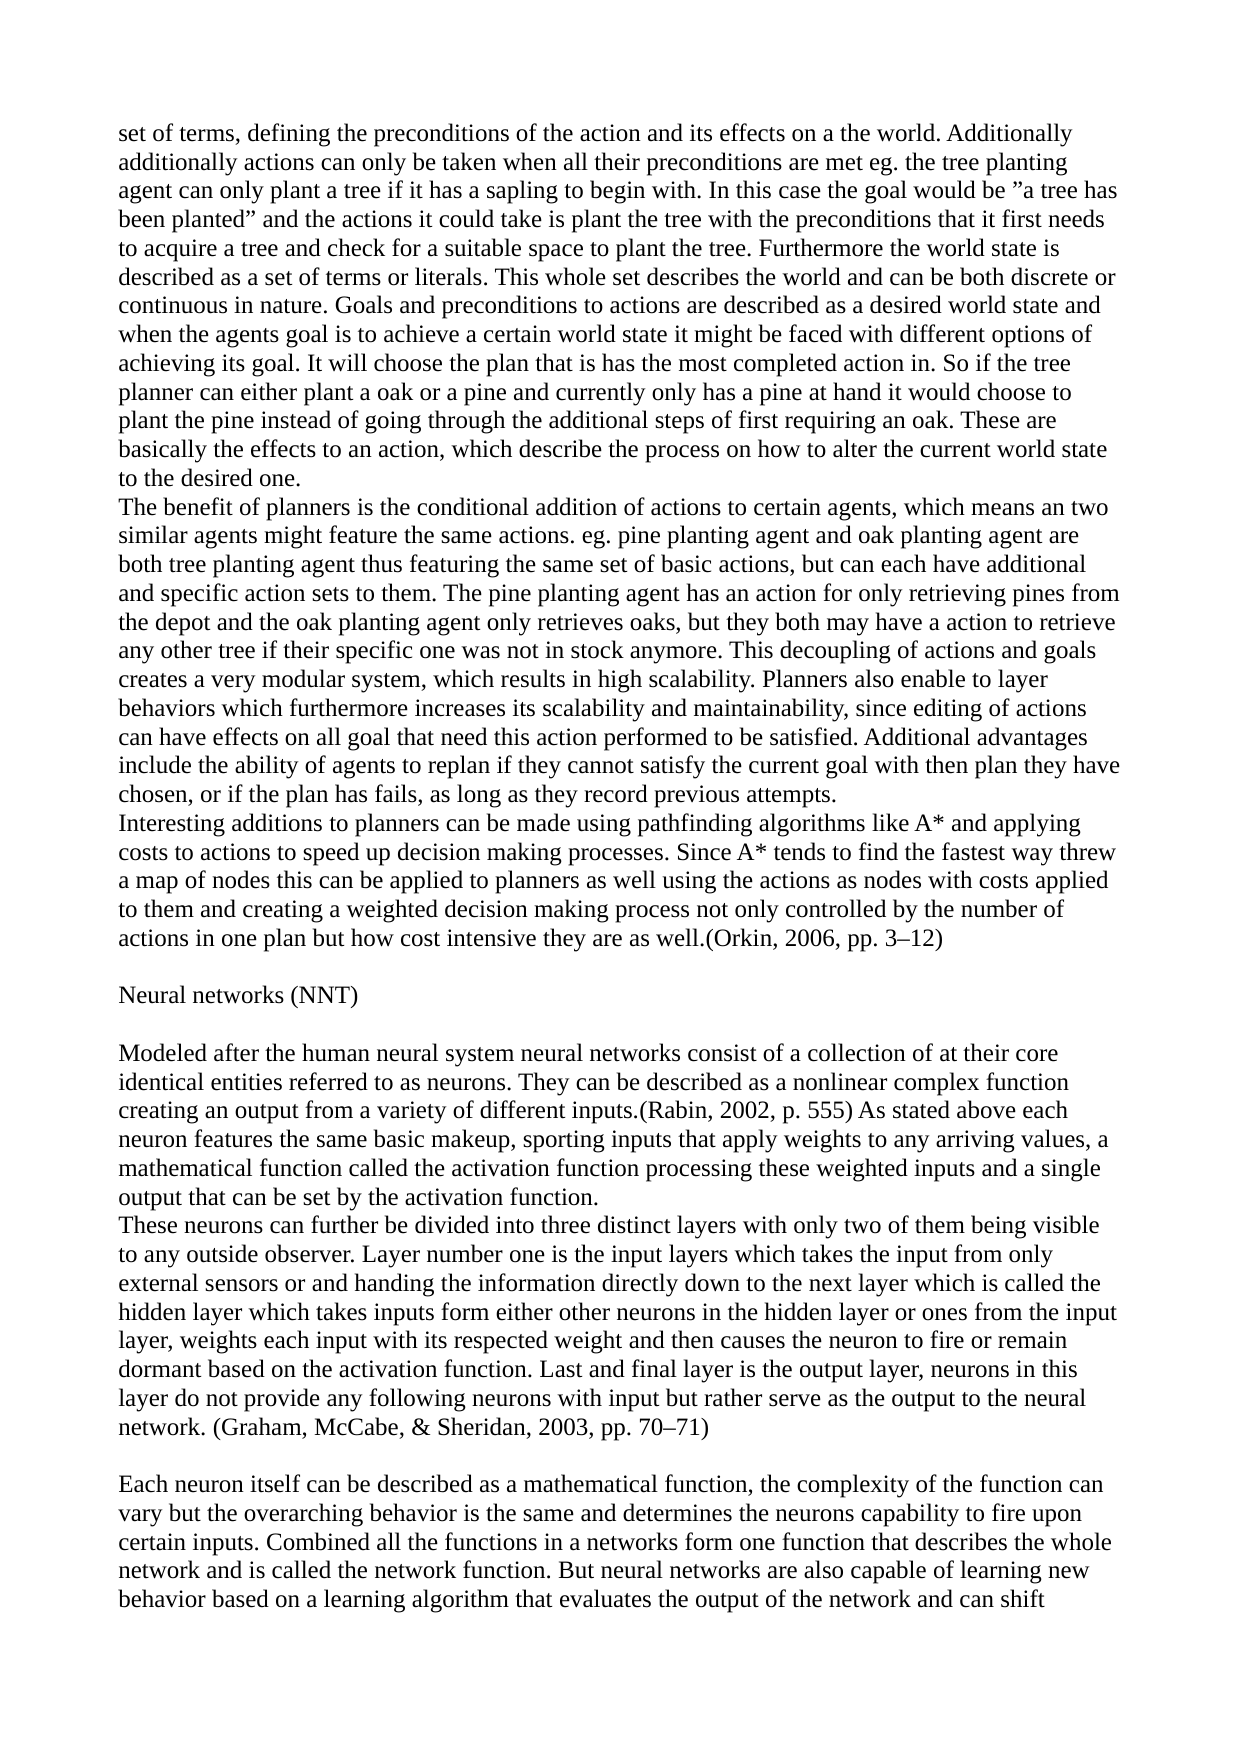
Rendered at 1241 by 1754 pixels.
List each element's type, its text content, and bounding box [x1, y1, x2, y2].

text These neurons can further be divided into three distinct layers with only two of them being visible to any outside observer. Layer number one is the input layers which takes the input from only external sensors or and handing the information directly down to the next layer which is called the hidden layer which takes inputs form either other neurons in the hidden layer or ones from the input layer, weights each input with its respected weight and then causes the neuron to fire or remain dormant based on the activation function. Last and final layer is the output layer, neurons in this layer do not provide any following neurons with input but rather serve as the output to the neural network. (Graham, McCabe, & Sheridan, 2003, pp. 70–71) [118, 1211, 1122, 1441]
text The benefit of planners is the conditional addition of actions to certain agents, which means an two similar agents might feature the same actions. eg. pine planting agent and oak planting agent are both tree planting agent thus featuring the same set of basic actions, but can each have additional and specific action sets to them. The pine planting agent has an action for only retrieving pines from the depot and the oak planting agent only retrieves oaks, but they both may have a action to retrieve any other tree if their specific one was not in stock anymore. This decoupling of actions and goals creates a very modular system, which results in high scalability. Planners also enable to layer behaviors which furthermore increases its scalability and maintainability, since editing of actions can have effects on all goal that need this action performed to be satisfied. Additional advantages include the ability of agents to replan if they cannot satisfy the current goal with then plan they have chosen, or if the plan has fails, as long as they record previous attempts. [118, 492, 1122, 808]
text Modeled after the human neural system neural networks consist of a collection of at their core identical entities referred to as neurons. They can be described as a nonlinear complex function creating an output from a variety of different inputs.(Rabin, 2002, p. 555) As stated above each neuron features the same basic makeup, sporting inputs that apply weights to any arriving values, a mathematical function called the activation function processing these weighted inputs and a single output that can be set by the activation function. [118, 1038, 1122, 1211]
text Interesting additions to planners can be made using pathfinding algorithms like A* and applying costs to actions to speed up decision making processes. Since A* tends to find the fastest way threw a map of nodes this can be applied to planners as well using the actions as nodes with costs applied to them and creating a weighted decision making process not only controlled by the number of actions in one plan but how cost intensive they are as well.(Orkin, 2006, pp. 3–12) [118, 808, 1122, 952]
text Neural networks (NNT) [118, 981, 1122, 1009]
text Each neuron itself can be described as a mathematical function, the complexity of the function can vary but the overarching behavior is the same and determines the neurons capability to fire upon certain inputs. Combined all the functions in a networks form one function that describes the whole network and is called the network function. But neural networks are also capable of learning new behavior based on a learning algorithm that evaluates the output of the network and can shift [118, 1469, 1122, 1613]
text set of terms, defining the preconditions of the action and its effects on a the world. Additionally additionally actions can only be taken when all their preconditions are met eg. the tree planting agent can only plant a tree if it has a sapling to begin with. In this case the goal would be ”a tree has been planted” and the actions it could take is plant the tree with the preconditions that it first needs to acquire a tree and check for a suitable space to plant the tree. Furthermore the world state is described as a set of terms or literals. This whole set describes the world and can be both discrete or continuous in nature. Goals and preconditions to actions are described as a desired world state and when the agents goal is to achieve a certain world state it might be faced with different options of achieving its goal. It will choose the plan that is has the most completed action in. So if the tree planner can either plant a oak or a pine and currently only has a pine at hand it would choose to plant the pine instead of going through the additional steps of first requiring an oak. These are basically the effects to an action, which describe the process on how to alter the current world state to the desired one. [118, 118, 1122, 492]
